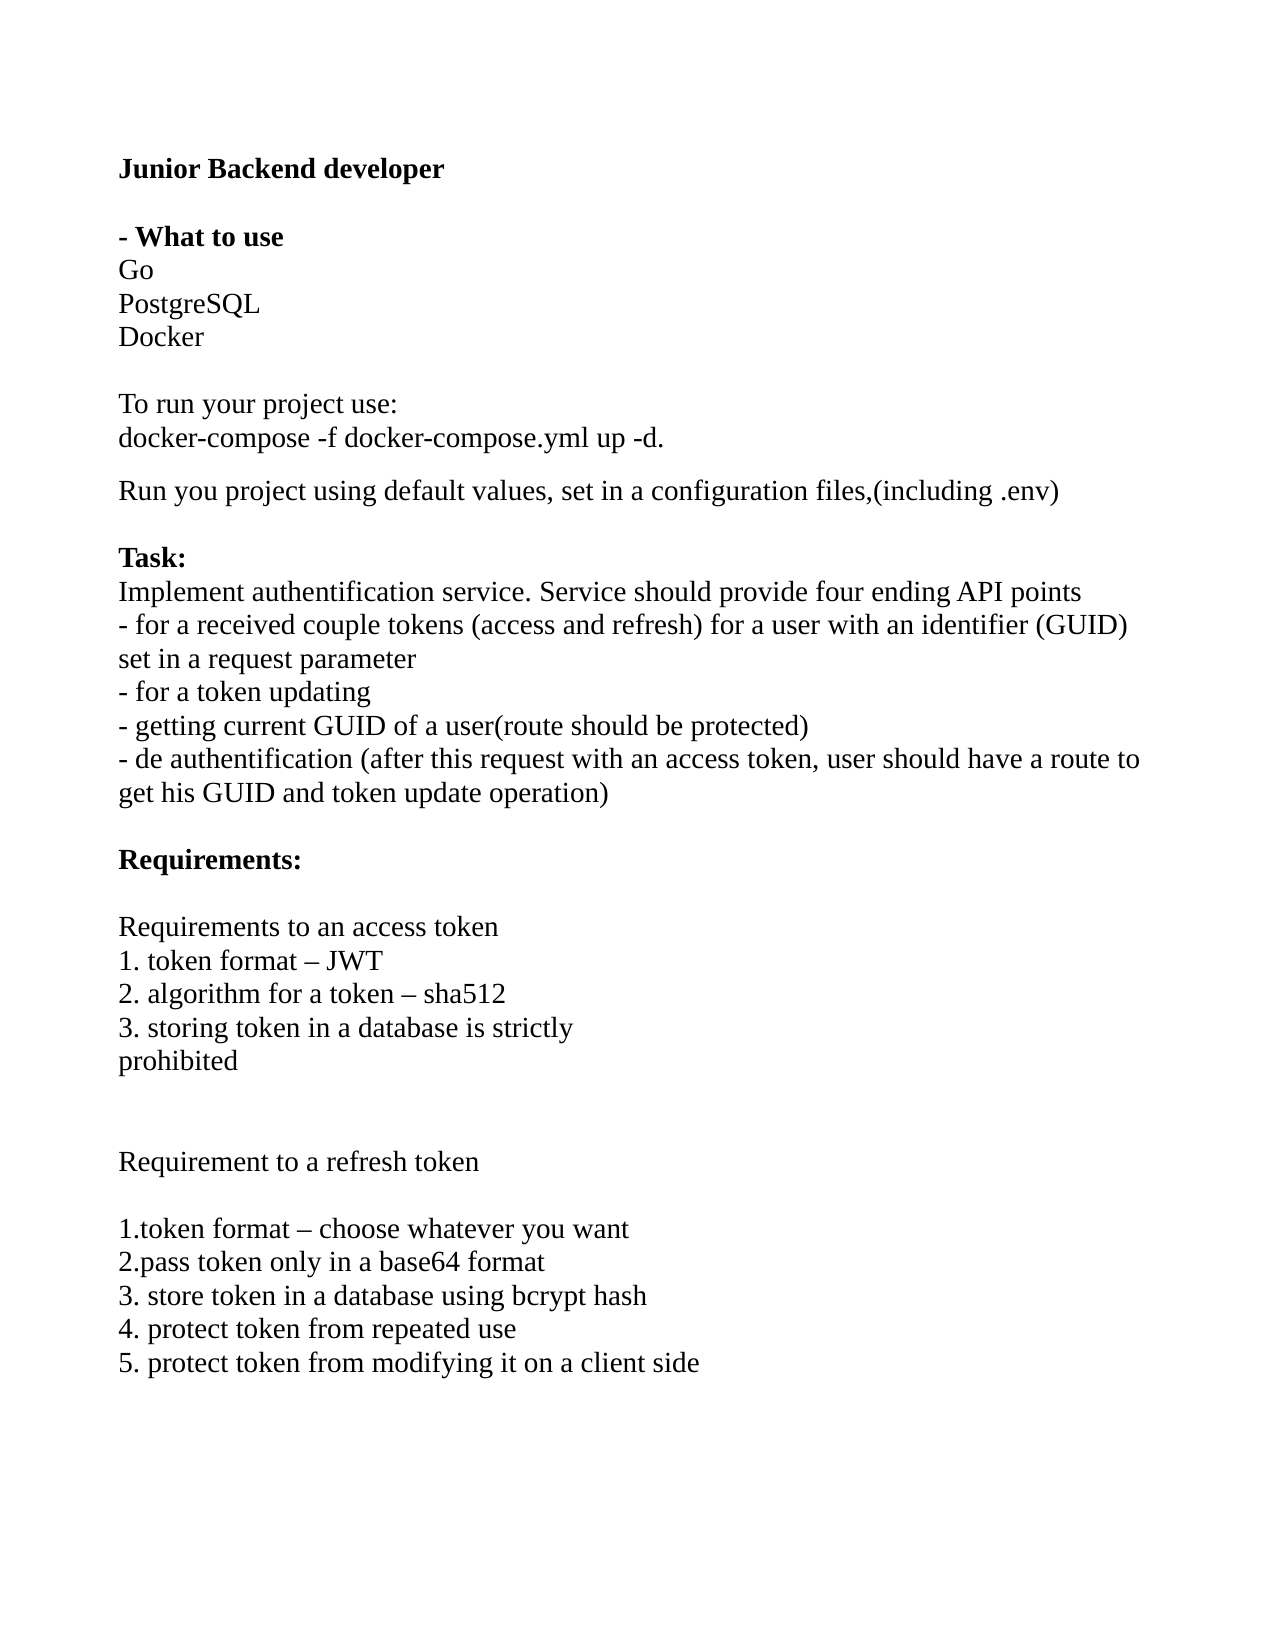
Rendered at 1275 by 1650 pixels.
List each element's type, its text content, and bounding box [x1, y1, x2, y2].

text 2.pass token only in a base64 format [118, 1244, 1157, 1278]
text Implement authentification service. Service should provide four ending API points [118, 574, 1157, 607]
text To run your project use: [118, 386, 1157, 420]
text Requirements to an access token [118, 909, 1157, 943]
text Run you project using default values, set in a configuration files,(including .env) [118, 473, 1157, 507]
text Requirements: [118, 842, 1157, 876]
text 3. storing token in a database is strictly [118, 1010, 1157, 1043]
text Docker [118, 319, 1157, 353]
text Go [118, 252, 1157, 286]
text PostgreSQL [118, 286, 1157, 319]
text - getting current GUID of a user(route should be protected) [118, 708, 1157, 741]
text 4. protect token from repeated use [118, 1312, 1157, 1345]
text - de authentification (after this request with an access token, user should have a route to get his GUID and token update operation) [118, 741, 1157, 808]
text Task: [118, 540, 1157, 574]
text Requirement to a refresh token [118, 1144, 1157, 1177]
text Junior Backend developer [118, 152, 1157, 185]
text 3. store token in a database using bcrypt hash [118, 1278, 1157, 1312]
text - for a received couple tokens (access and refresh) for a user with an identifier (GUID) [118, 607, 1157, 641]
text - for a token updating [118, 674, 1157, 708]
text - What to use [118, 219, 1157, 252]
text prohibited [118, 1043, 1157, 1077]
text 5. protect token from modifying it on a client side [118, 1345, 1157, 1379]
text docker-compose -f docker-compose.yml up -d. [118, 420, 1157, 453]
text 1.token format – choose whatever you want [118, 1211, 1157, 1244]
text 2. algorithm for a token – sha512 [118, 976, 1157, 1010]
text 1. token format – JWT [118, 943, 1157, 976]
text set in a request parameter [118, 641, 1157, 674]
